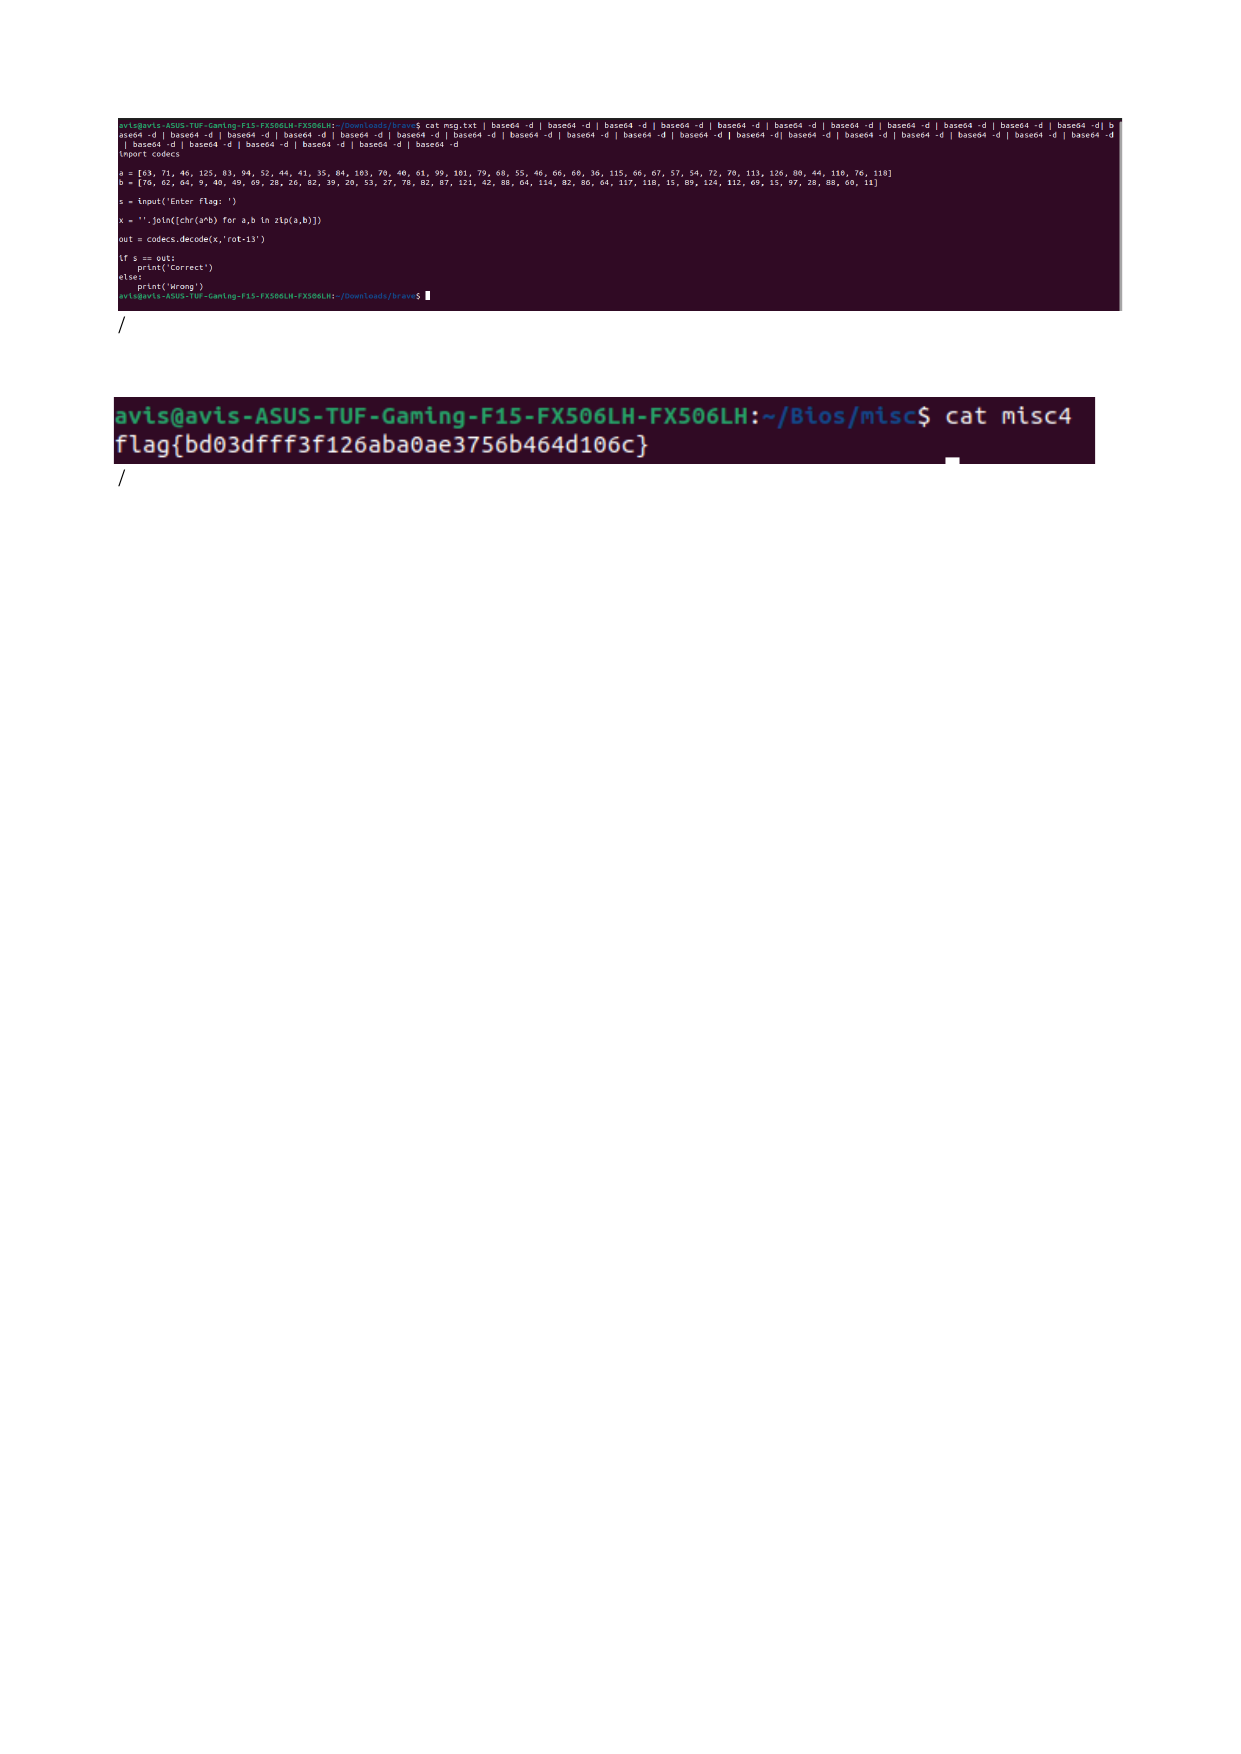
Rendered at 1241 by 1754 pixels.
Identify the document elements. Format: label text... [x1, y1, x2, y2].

text / [118, 311, 1122, 339]
picture [118, 118, 1123, 311]
text / [118, 396, 1122, 492]
picture [113, 397, 1096, 464]
